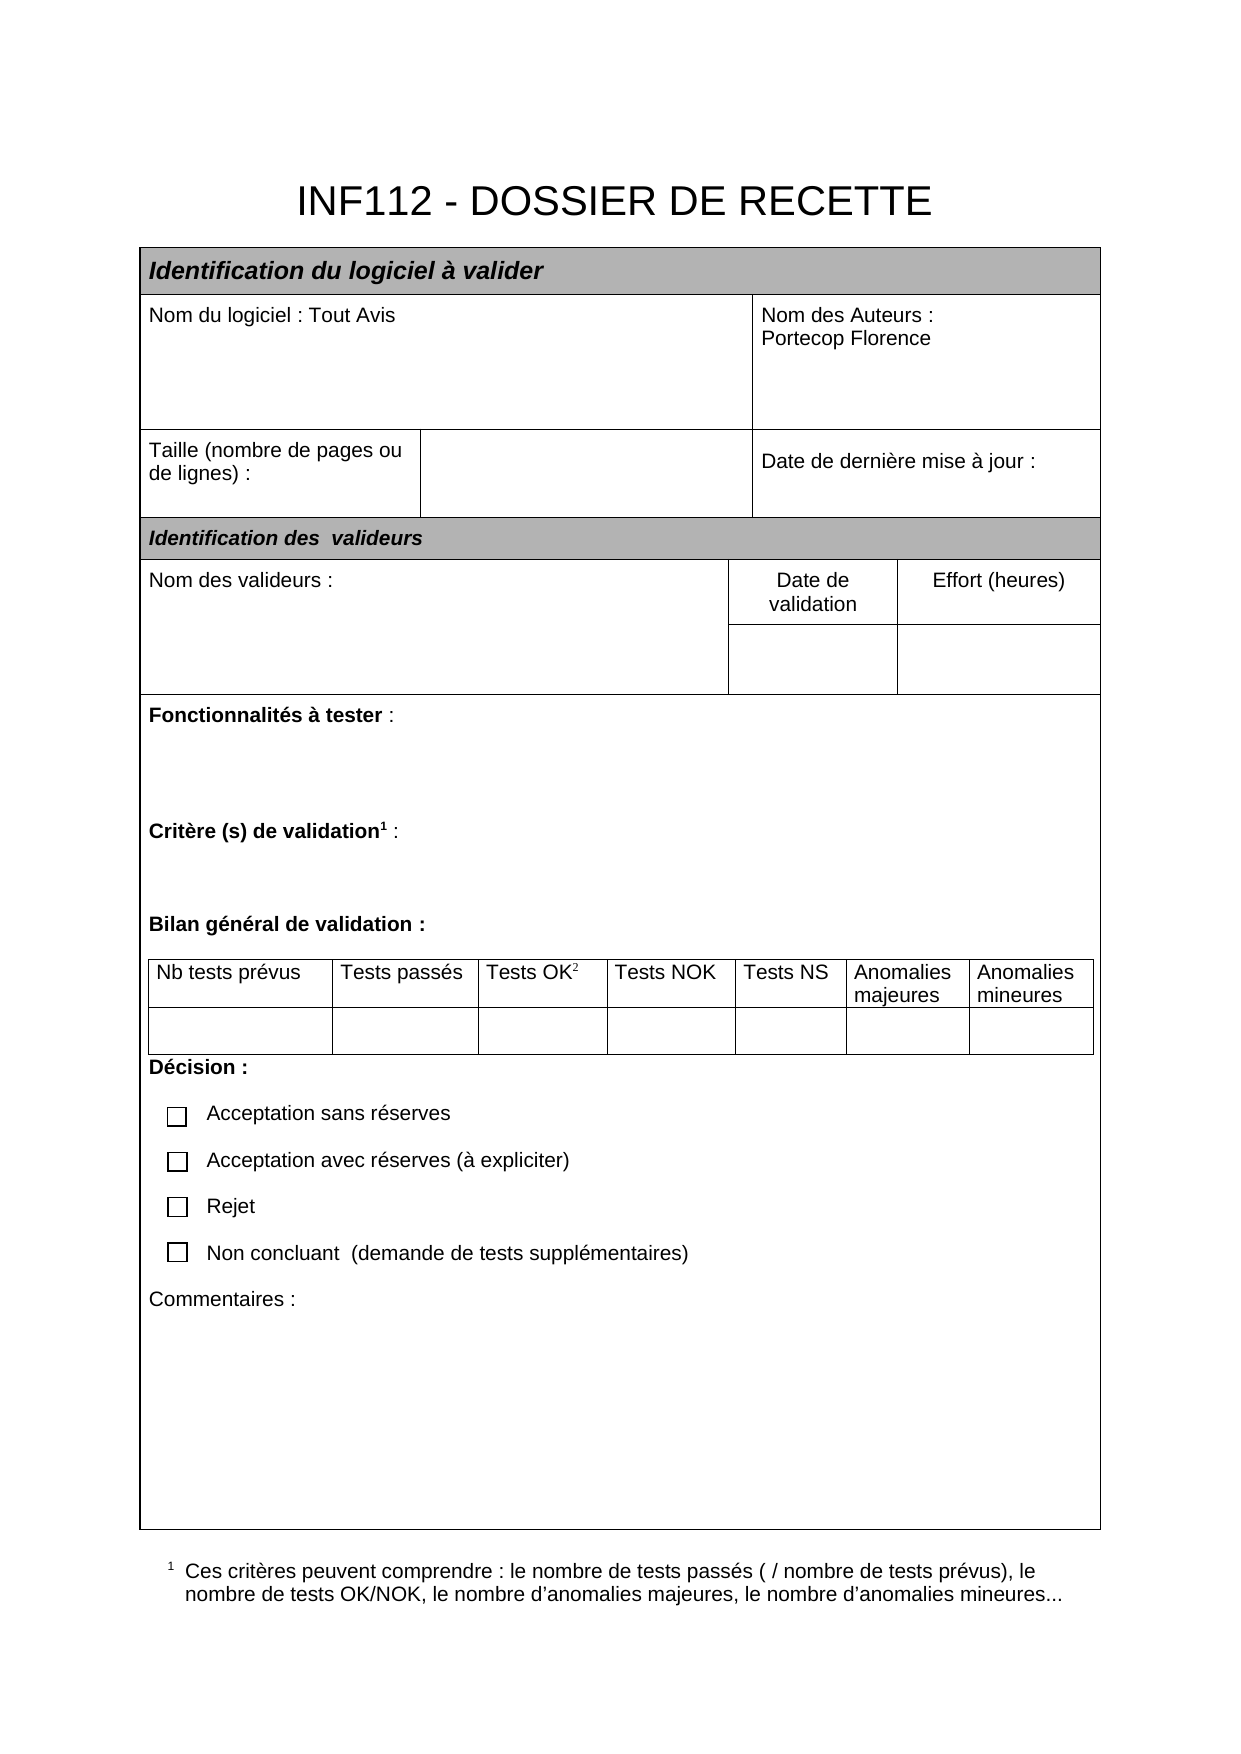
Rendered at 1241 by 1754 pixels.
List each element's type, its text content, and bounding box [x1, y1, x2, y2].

table_cell [847, 1008, 969, 1054]
table_header Identification du logiciel à valider [141, 248, 1100, 294]
table_cell [149, 1008, 332, 1054]
table_cell Nom des valideurs : [141, 560, 728, 694]
table_header Nb tests prévus [149, 960, 332, 1007]
table_cell [970, 1008, 1093, 1054]
table_cell Nom du logiciel : Tout Avis [141, 295, 752, 428]
table_header Tests passés [333, 960, 478, 1007]
table_cell [608, 1008, 735, 1054]
table_cell [333, 1008, 478, 1054]
title INF112 - Dossier de recette [148, 177, 1092, 224]
table_cell [729, 625, 897, 694]
table_cell Identification des valideurs [141, 518, 1100, 559]
table_header Anomalies mineures [970, 960, 1093, 1007]
table_cell Nom des Auteurs : Portecop Florence [753, 295, 1100, 428]
table_cell [479, 1008, 607, 1054]
table_cell Fonctionnalités à tester : Critère (s) de validation : Bilan général de validation : Décision : Acceptation sans réserves Acceptation avec réserves (à expliciter) Rejet Non concluant (demande de tests supplémentaires) Commentaires : [141, 695, 1100, 1529]
table_cell [421, 430, 752, 517]
table_cell [898, 625, 1100, 694]
table_cell [736, 1008, 846, 1054]
table_header Tests NS [736, 960, 846, 1007]
table_header Effort (heures) [898, 560, 1100, 624]
table_header Tests NOK [608, 960, 735, 1007]
table_header Tests OK2 [479, 960, 607, 1007]
table_header Anomalies majeures [847, 960, 969, 1007]
table_cell Taille (nombre de pages ou de lignes) : [141, 430, 420, 517]
table_header Date de validation [729, 560, 897, 624]
table_cell Date de dernière mise à jour : [753, 430, 1100, 517]
